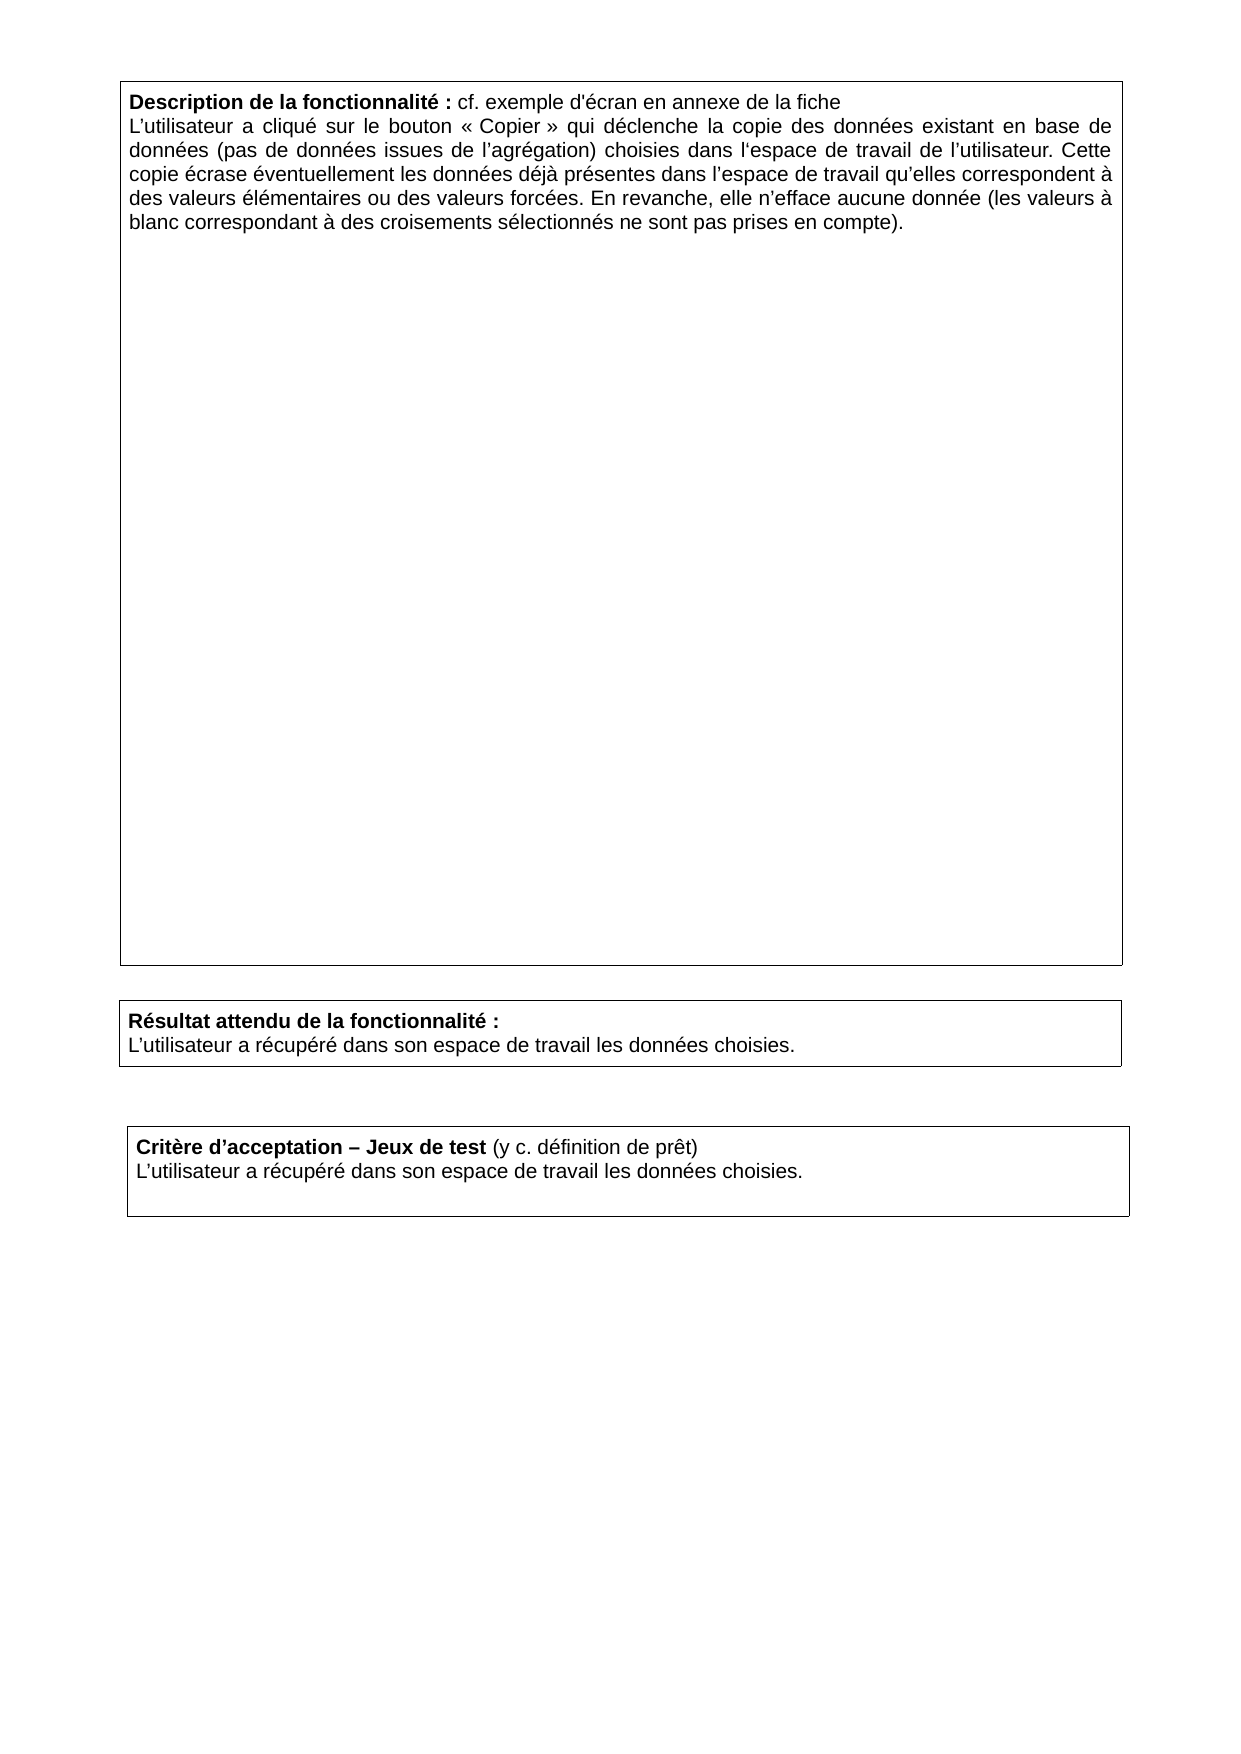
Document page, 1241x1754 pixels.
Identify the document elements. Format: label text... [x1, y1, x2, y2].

text L’utilisateur a cliqué sur le bouton « Copier » qui déclenche la copie des données existant en base de données (pas de données issues de l’agrégation) choisies dans l‘espace de travail de l’utilisateur. Cette copie écrase éventuellement les données déjà présentes dans l’espace de travail qu’elles correspondent à des valeurs élémentaires ou des valeurs forcées. En revanche, elle n’efface aucune donnée (les valeurs à blanc correspondant à des croisements sélectionnés ne sont pas prises en compte). [129, 114, 1113, 234]
text L’utilisateur a récupéré dans son espace de travail les données choisies. [128, 1033, 1112, 1057]
text Résultat attendu de la fonctionnalité : [128, 1009, 1112, 1033]
text L’utilisateur a récupéré dans son espace de travail les données choisies. [136, 1159, 1120, 1183]
text Critère d’acceptation – Jeux de test (y c. définition de prêt) [136, 1135, 1120, 1159]
text Description de la fonctionnalité : cf. exemple d'écran en annexe de la fiche [129, 90, 1113, 114]
